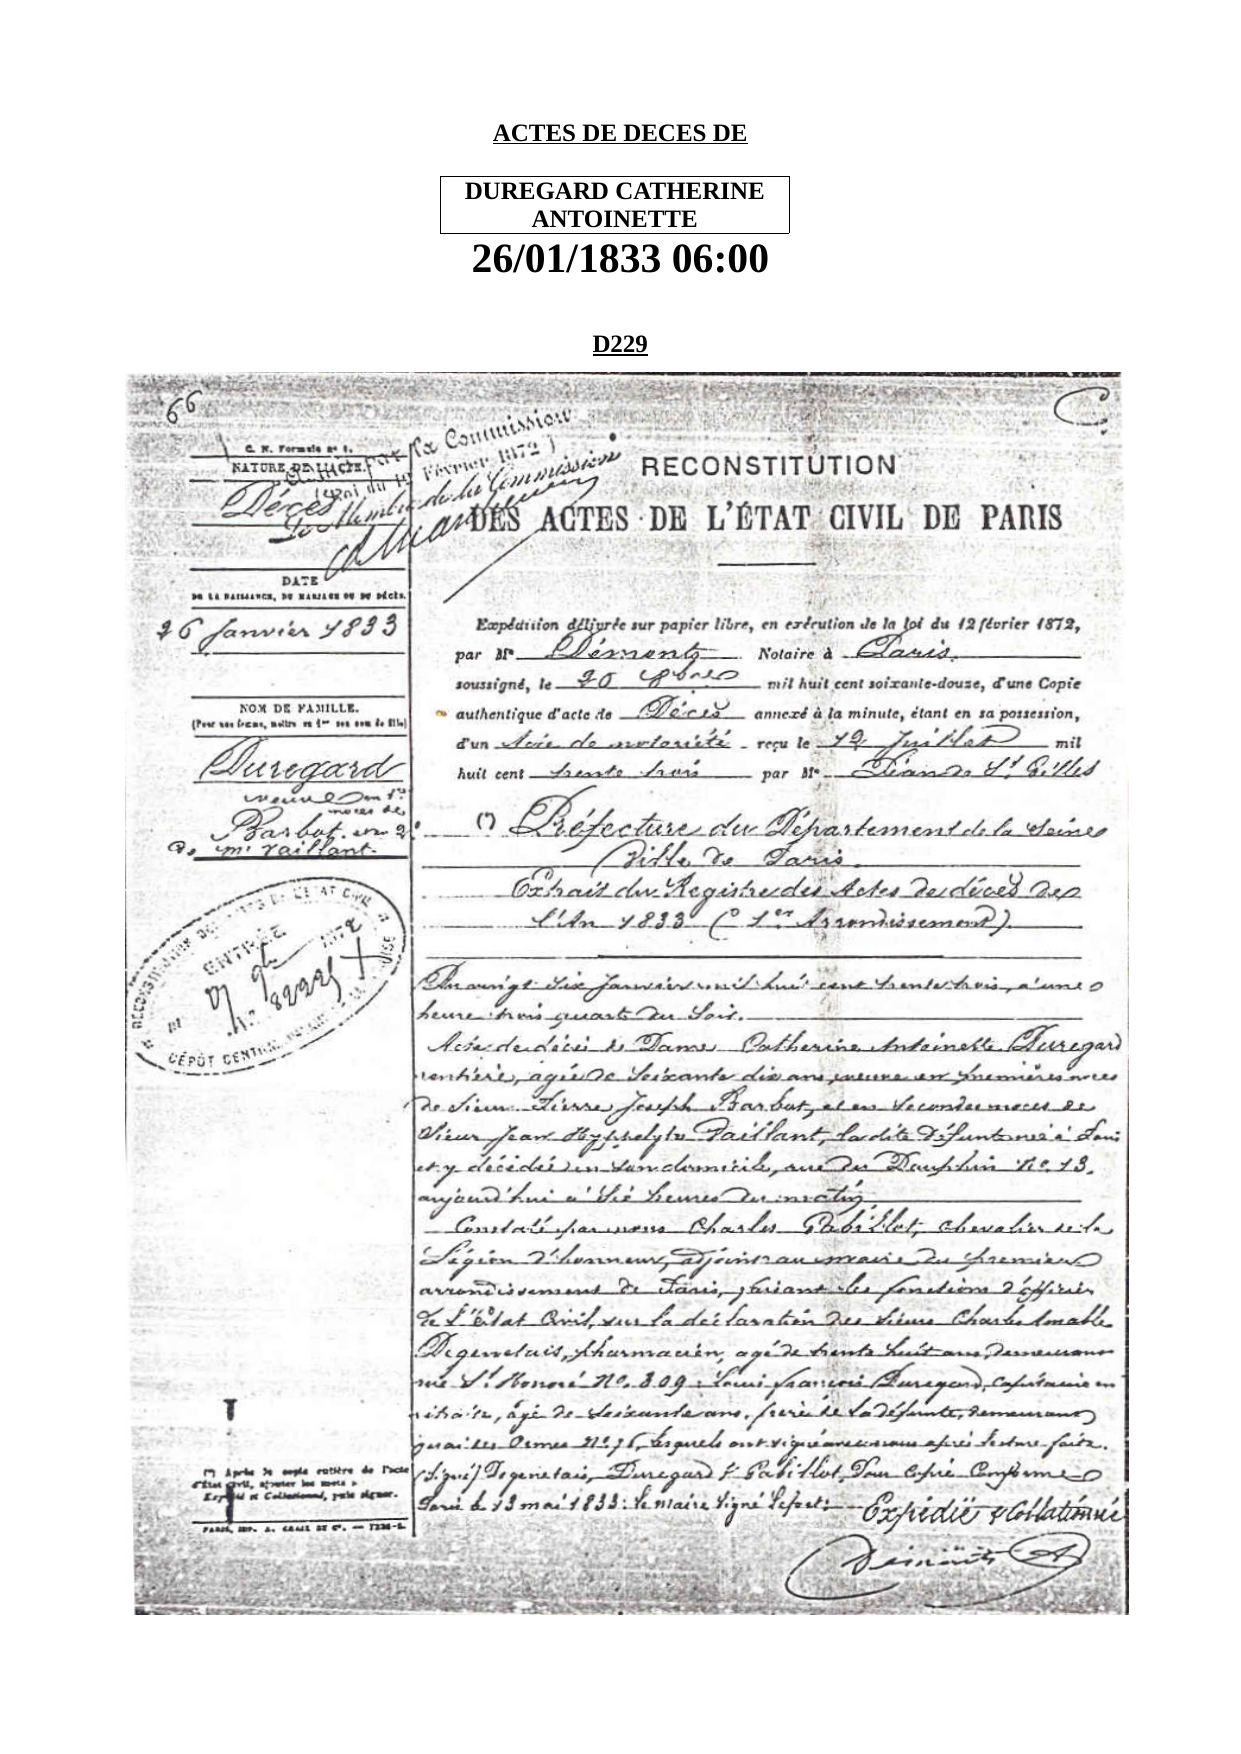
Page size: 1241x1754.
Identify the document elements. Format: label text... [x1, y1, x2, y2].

picture [125, 372, 1129, 1615]
text DUREGARD CATHERINE ANTOINETTE [441, 177, 789, 233]
text 26/01/1833 06:00 [118, 233, 1122, 281]
text D229 [118, 329, 1122, 358]
text ACTES DE DECES DE [118, 118, 1122, 147]
